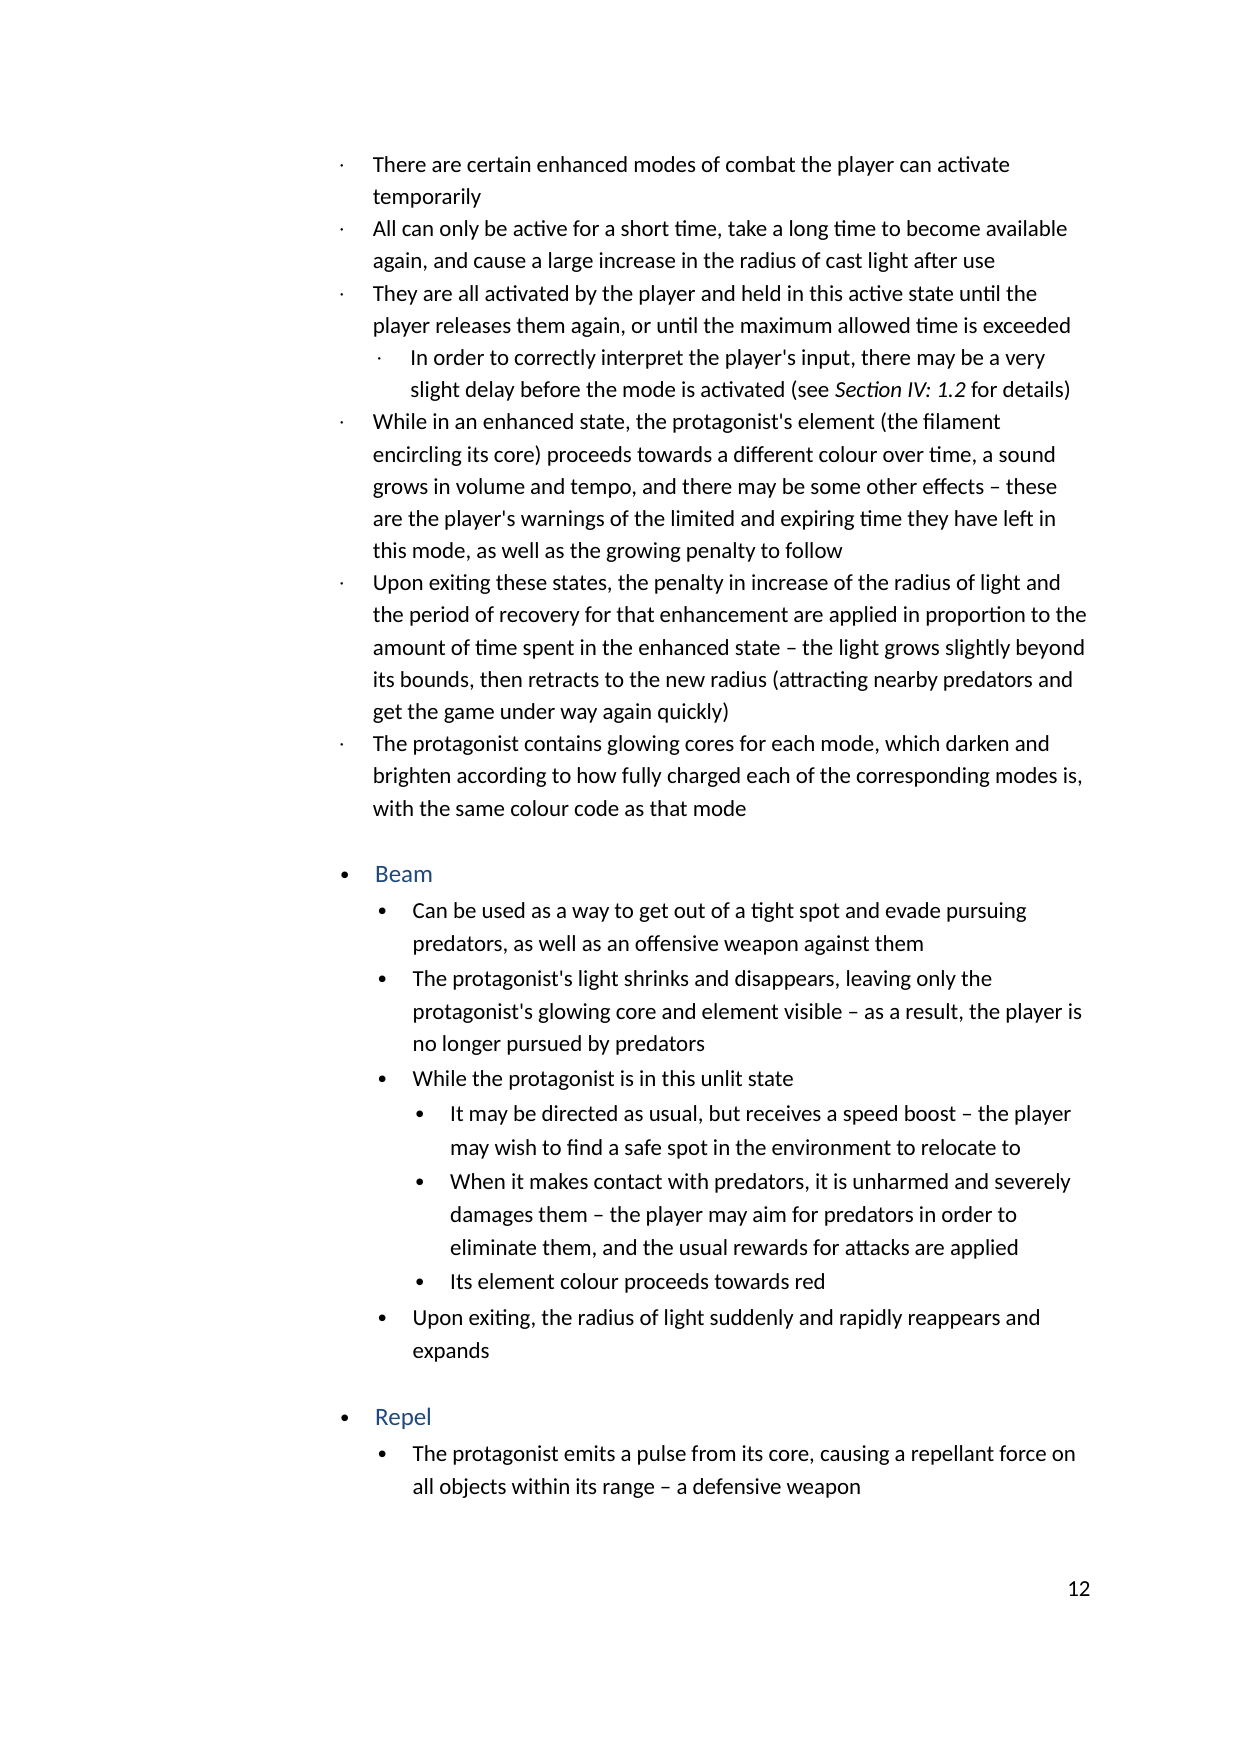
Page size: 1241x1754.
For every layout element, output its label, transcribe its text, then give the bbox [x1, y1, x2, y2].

list Upon exiting, the radius of light suddenly and rapidly reappears and expands [375, 1301, 1090, 1364]
list Beam [337, 858, 1090, 889]
subtitle They are all activated by the player and held in this active state until the player releases them again, or until the maximum allowed time is exceeded [335, 279, 1090, 339]
list Repel [337, 1401, 1090, 1432]
subtitle In order to correctly interpret the player's input, there may be a very slight delay before the mode is activated (see Section IV: 1.2 for details) [373, 343, 1090, 403]
subtitle All can only be active for a short time, take a long time to become available again, and cause a large increase in the radius of cast light after use [335, 214, 1090, 274]
list It may be directed as usual, but receives a speed boost – the player may wish to find a safe spot in the environment to relocate to [412, 1097, 1090, 1161]
list Can be used as a way to get out of a tight spot and evade pursuing predators, as well as an offensive weapon against them [375, 894, 1090, 957]
subtitle While in an enhanced state, the protagonist's element (the filament encircling its core) proceeds towards a different colour over time, a sound grows in volume and tempo, and there may be some other effects – these are the player's warnings of the limited and expiring time they have left in this mode, as well as the growing penalty to follow [335, 407, 1090, 564]
subtitle The protagonist contains glowing cores for each mode, which darken and brighten according to how fully charged each of the corresponding modes is, with the same colour code as that mode [335, 729, 1090, 822]
list Its element colour proceeds towards red [412, 1265, 1090, 1296]
list When it makes contact with predators, it is unharmed and severely damages them – the player may aim for predators in order to eliminate them, and the usual rewards for attacks are applied [412, 1165, 1090, 1261]
subtitle Upon exiting these states, the penalty in increase of the radius of light and the period of recovery for that enhancement are applied in proportion to the amount of time spent in the enhanced state – the light grows slightly beyond its bounds, then retracts to the new radius (attracting nearby predators and get the game under way again quickly) [335, 568, 1090, 725]
list The protagonist's light shrinks and disappears, leaving only the protagonist's glowing core and element visible – as a result, the player is no longer pursued by predators [375, 962, 1090, 1057]
list The protagonist emits a pulse from its core, causing a repellant force on all objects within its range – a defensive weapon [375, 1436, 1090, 1500]
list While the protagonist is in this unlit state [375, 1061, 1090, 1093]
subtitle There are certain enhanced modes of combat the player can activate temporarily [335, 150, 1090, 210]
